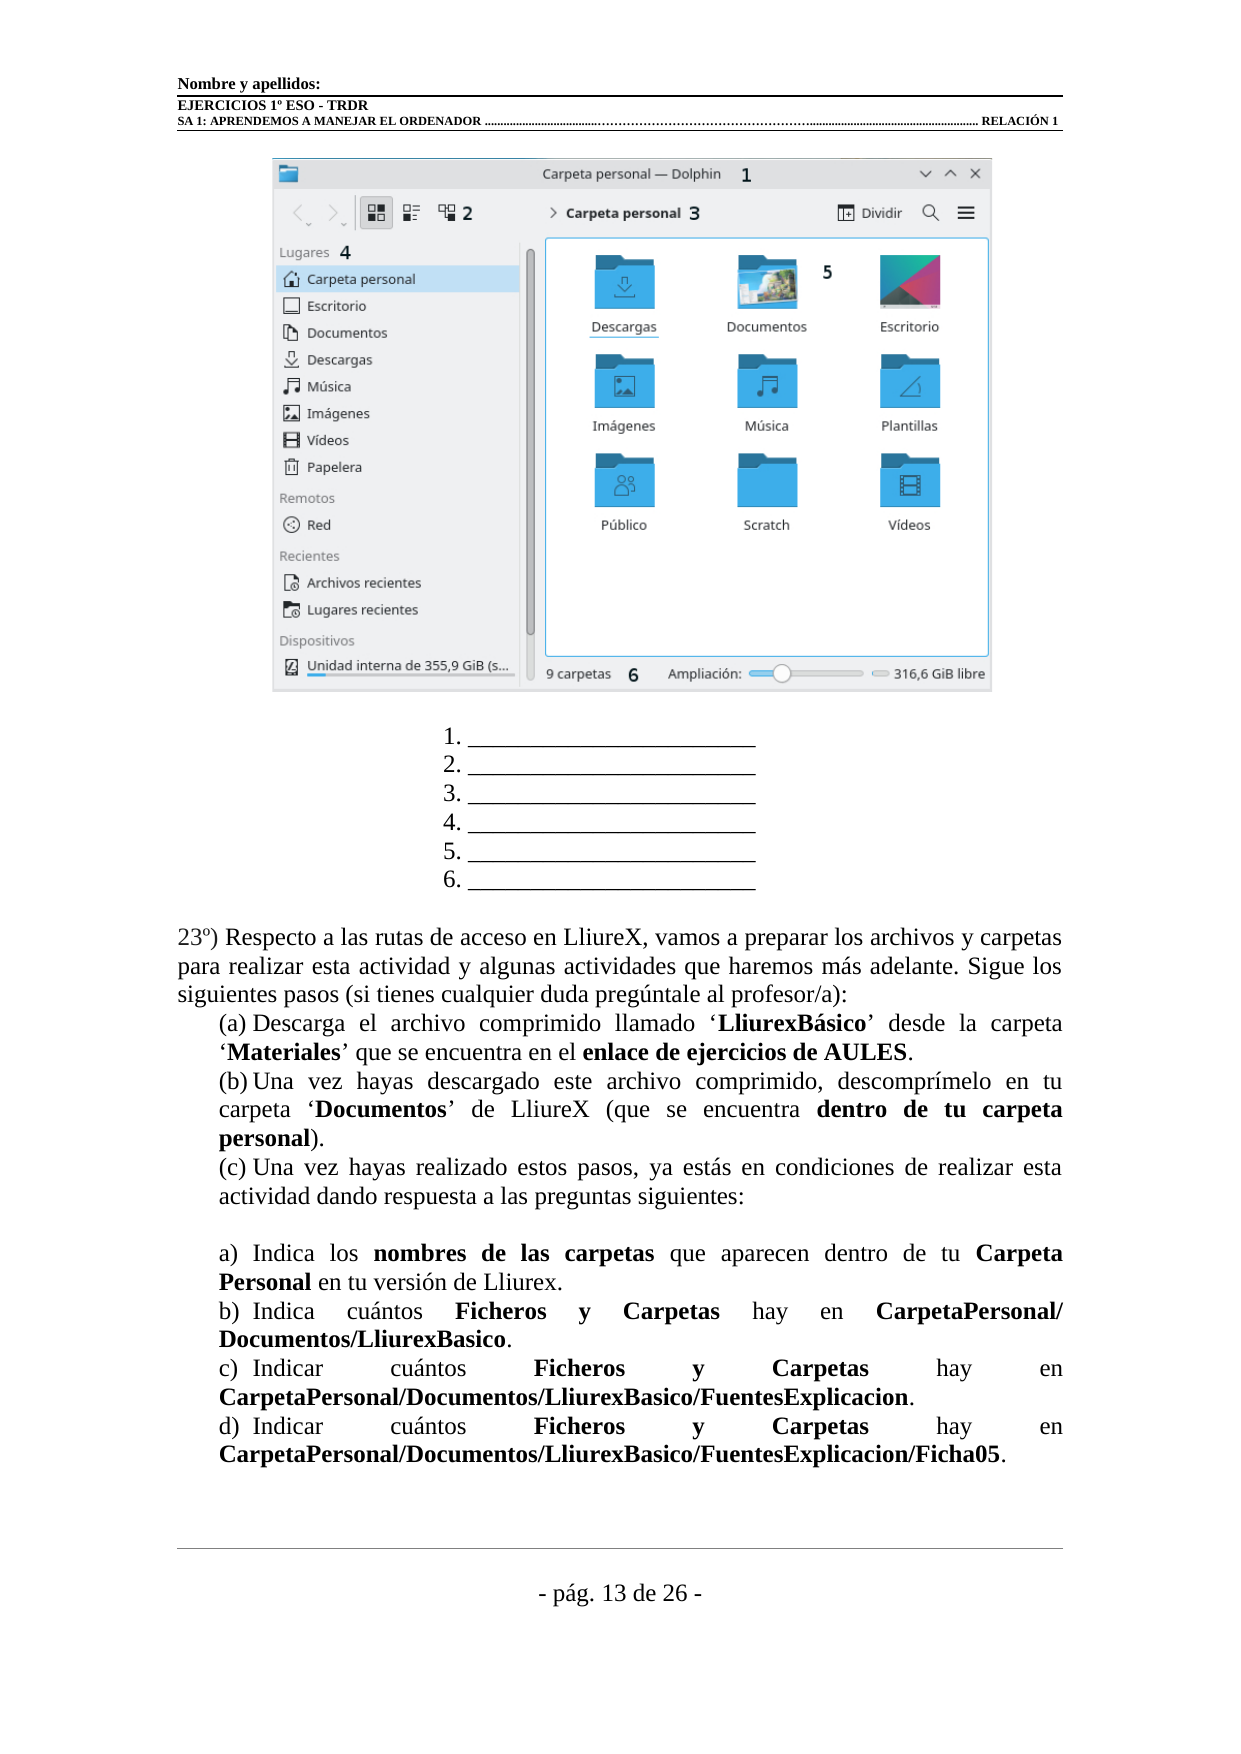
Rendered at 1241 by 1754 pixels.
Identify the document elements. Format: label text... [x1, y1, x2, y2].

list Una vez hayas realizado estos pasos, ya estás en condiciones de realizar esta actividad dando respuesta a las preguntas siguientes: [218, 1152, 1063, 1209]
list Indica los nombres de las carpetas que aparecen dentro de tu Carpeta Personal en tu versión de Lliurex. [218, 1238, 1063, 1296]
text 2. _______________________ [443, 749, 1063, 778]
text 6. _______________________ [443, 864, 1063, 893]
list Indicar cuántos Ficheros y Carpetas hay en CarpetaPersonal/Documentos/LliurexBasico/FuentesExplicacion. [218, 1353, 1063, 1411]
list Indicar cuántos Ficheros y Carpetas hay en CarpetaPersonal/Documentos/LliurexBasico/FuentesExplicacion/Ficha05. [218, 1411, 1063, 1468]
text 5. _______________________ [443, 836, 1063, 864]
text 23º) Respecto a las rutas de acceso en LliureX, vamos a preparar los archivos y carpetas para realizar esta actividad y algunas actividades que haremos más adelante. Sigue los siguientes pasos (si tienes cualquier duda pregúntale al profesor/a): [177, 922, 1063, 1008]
picture [272, 158, 993, 692]
text 3. _______________________ [443, 778, 1063, 807]
text 4. _______________________ [443, 807, 1063, 836]
list Descarga el archivo comprimido llamado ‘LliurexBásico’ desde la carpeta ‘Materiales’ que se encuentra en el enlace de ejercicios de AULES. [218, 1008, 1063, 1066]
text 1. _______________________ [443, 721, 1063, 749]
list Una vez hayas descargado este archivo comprimido, descomprímelo en tu carpeta ‘Documentos’ de LliureX (que se encuentra dentro de tu carpeta personal). [218, 1066, 1063, 1152]
list Indica cuántos Ficheros y Carpetas hay en CarpetaPersonal/ Documentos/LliurexBasico. [218, 1296, 1063, 1353]
